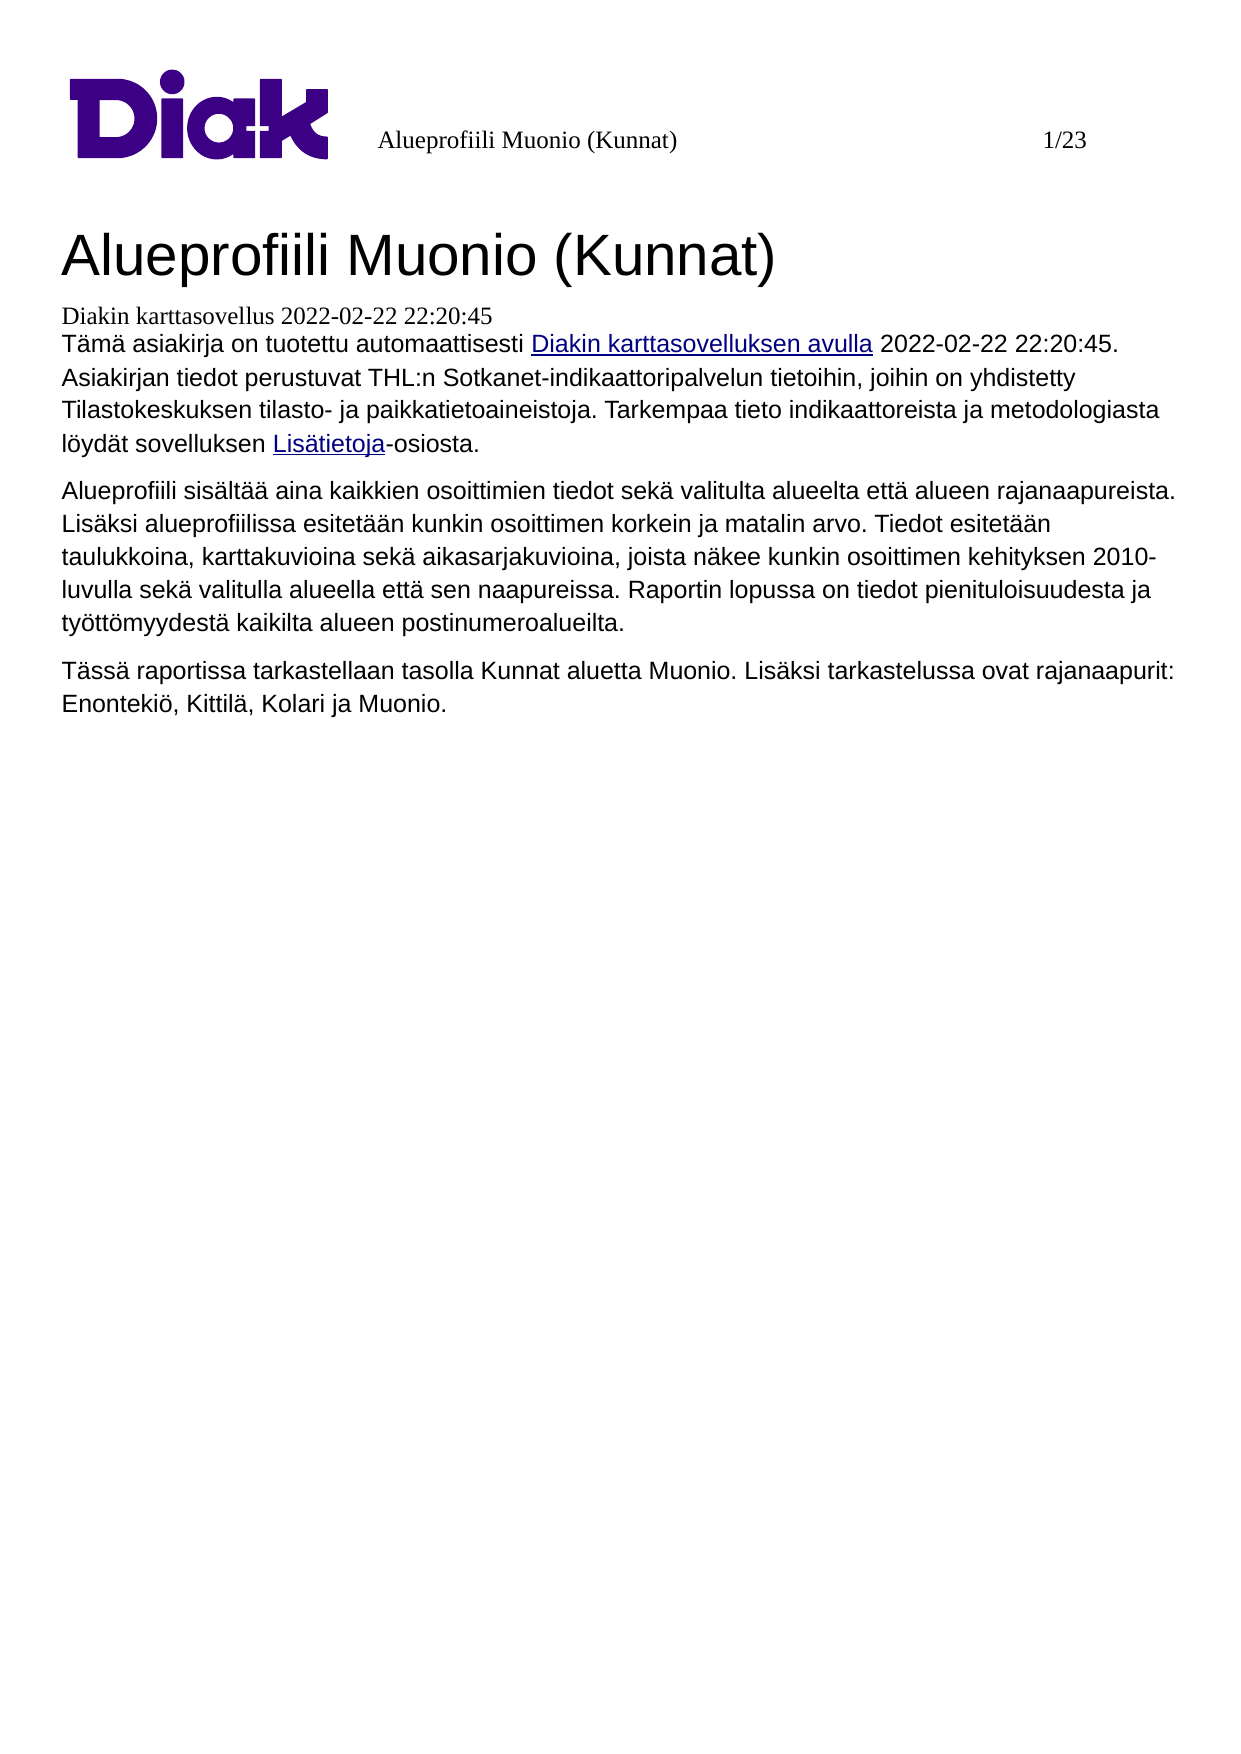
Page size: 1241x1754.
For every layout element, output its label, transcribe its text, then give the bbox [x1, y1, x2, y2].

text Alueprofiili sisältää aina kaikkien osoittimien tiedot sekä valitulta alueelta että alueen rajanaapureista. Lisäksi alueprofiilissa esitetään kunkin osoittimen korkein ja matalin arvo. Tiedot esitetään taulukkoina, karttakuvioina sekä aikasarjakuvioina, joista näkee kunkin osoittimen kehityksen 2010-luvulla sekä valitulla alueella että sen naapureissa. Raportin lopussa on tiedot pienituloisuudesta ja työttömyydestä kaikilta alueen postinumeroalueilta. [61, 476, 1179, 637]
text Diakin karttasovellus 2022-02-22 22:20:45 [61, 301, 1179, 329]
title Alueprofiili Muonio (Kunnat) [61, 221, 1179, 288]
text Tämä asiakirja on tuotettu automaattisesti Diakin karttasovelluksen avulla 2022-02-22 22:20:45. Asiakirjan tiedot perustuvat THL:n Sotkanet-indikaattoripalvelun tietoihin, joihin on yhdistetty Tilastokeskuksen tilasto- ja paikkatietoaineistoja. Tarkempaa tieto indikaattoreista ja metodologiasta löydät sovelluksen Lisätietoja-osiosta. [61, 329, 1179, 457]
text Tässä raportissa tarkastellaan tasolla Kunnat aluetta Muonio. Lisäksi tarkastelussa ovat rajanaapurit: Enontekiö, Kittilä, Kolari ja Muonio. [61, 656, 1179, 718]
